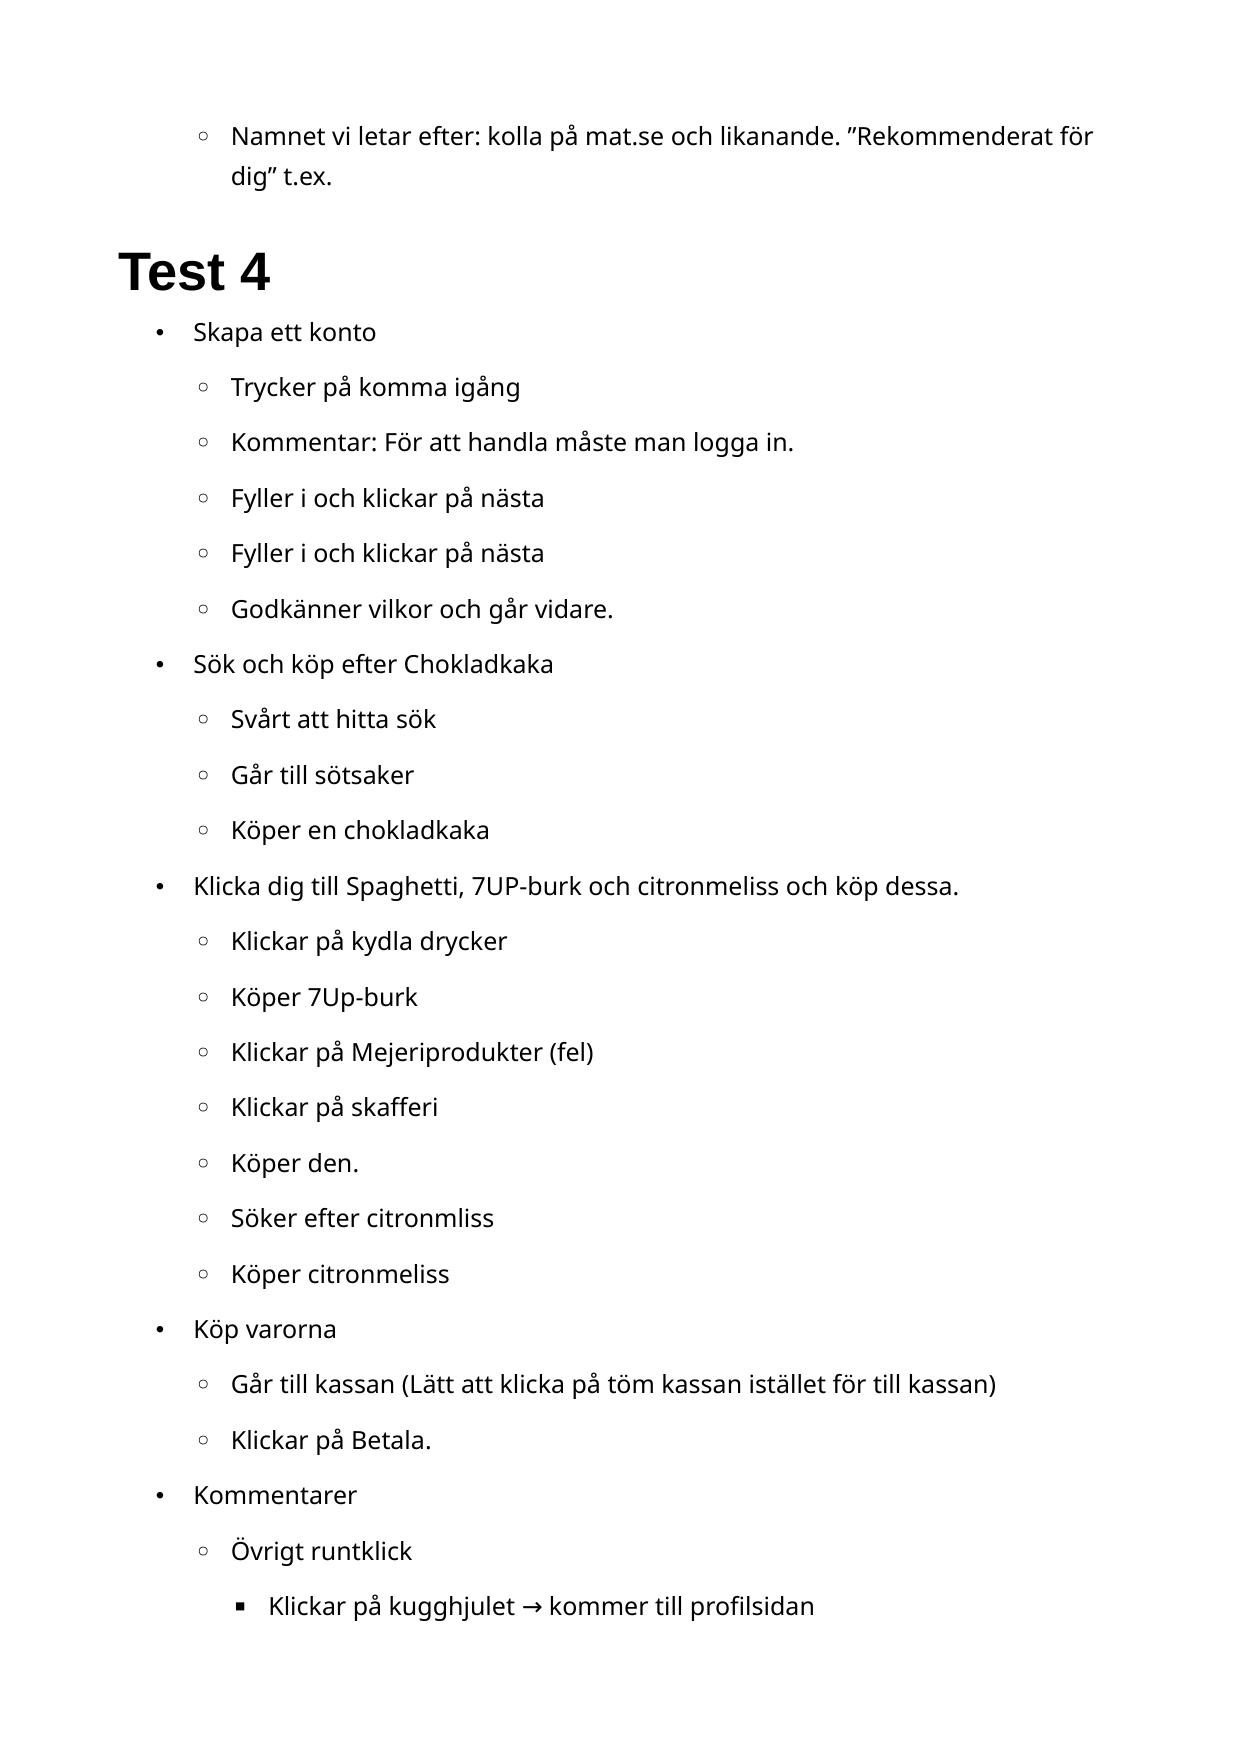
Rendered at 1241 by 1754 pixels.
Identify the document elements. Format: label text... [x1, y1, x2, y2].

list Skapa ett konto [156, 314, 1122, 348]
list Trycker på komma igång [193, 369, 1122, 404]
list Fyller i och klickar på nästa [193, 480, 1122, 514]
list Söker efter citronmliss [193, 1201, 1122, 1235]
list Går till sötsaker [193, 757, 1122, 792]
list Svårt att hitta sök [193, 702, 1122, 736]
list Godkänner vilkor och går vidare. [193, 591, 1122, 625]
list Klickar på Betala. [193, 1422, 1122, 1457]
list Köper en chokladkaka [193, 813, 1122, 847]
list Går till kassan (Lätt att klicka på töm kassan istället för till kassan) [193, 1367, 1122, 1401]
list Köp varorna [156, 1312, 1122, 1346]
list Fyller i och klickar på nästa [193, 536, 1122, 570]
list Klickar på Mejeriprodukter (fel) [193, 1034, 1122, 1069]
list Klickar på kugghjulet → kommer till profilsidan [231, 1589, 1122, 1623]
list Övrigt runtklick [193, 1533, 1122, 1567]
list Kommentar: För att handla måste man logga in. [193, 425, 1122, 459]
list Köper citronmeliss [193, 1256, 1122, 1290]
list Kommentarer [156, 1478, 1122, 1512]
list Namnet vi letar efter: kolla på mat.se och likanande. ”Rekommenderat för dig” t.ex. [193, 118, 1122, 193]
list Klicka dig till Spaghetti, 7UP-burk och citronmeliss och köp dessa. [156, 868, 1122, 902]
list Sök och köp efter Chokladkaka [156, 647, 1122, 681]
list Klickar på kydla drycker [193, 924, 1122, 958]
list Köper den. [193, 1145, 1122, 1179]
list Köper 7Up-burk [193, 979, 1122, 1013]
subtitle Test 4 [118, 239, 1122, 302]
list Klickar på skafferi [193, 1090, 1122, 1124]
